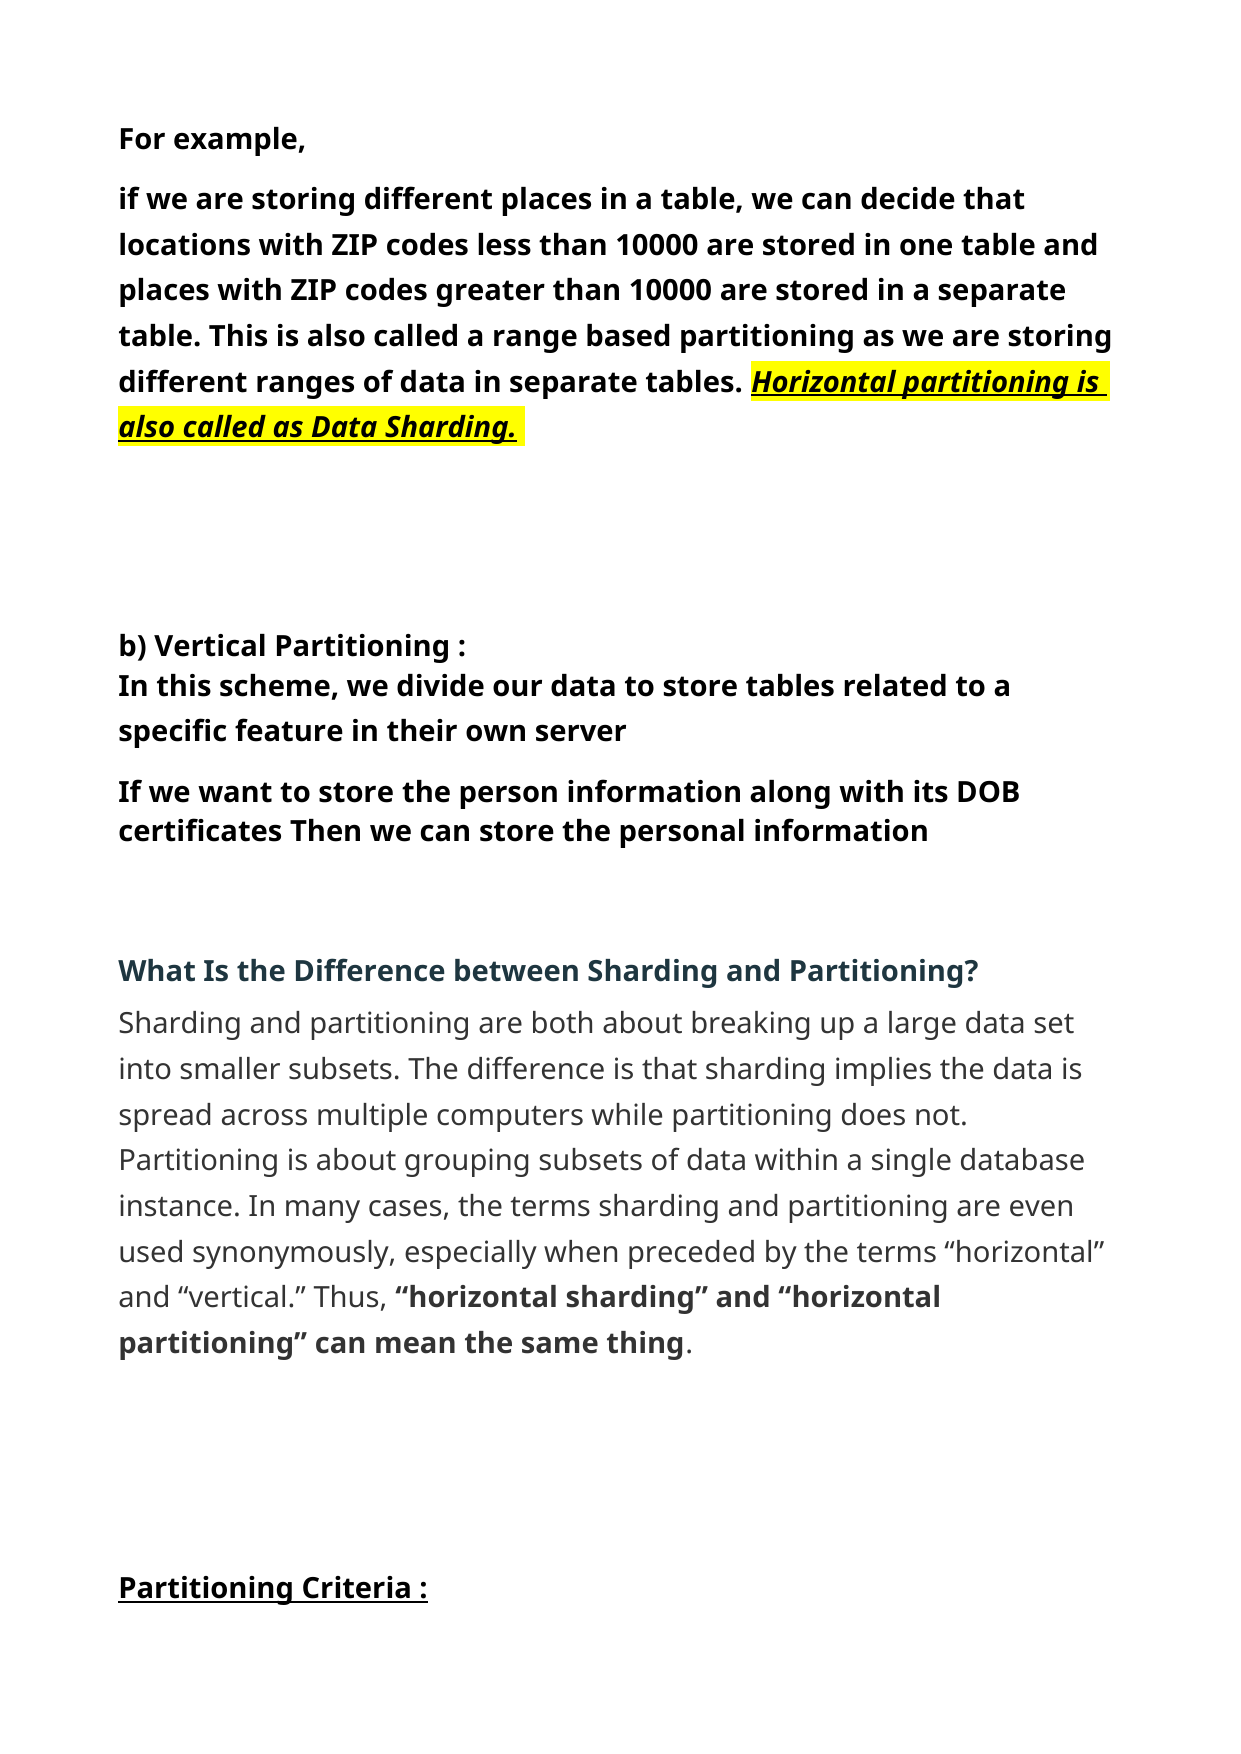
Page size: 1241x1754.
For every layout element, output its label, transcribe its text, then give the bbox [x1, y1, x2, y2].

text Sharding and partitioning are both about breaking up a large data set into smaller subsets. The difference is that sharding implies the data is spread across multiple computers while partitioning does not. Partitioning is about grouping subsets of data within a single database instance. In many cases, the terms sharding and partitioning are even used synonymously, especially when preceded by the terms “horizontal” and “vertical.” Thus, “horizontal sharding” and “horizontal partitioning” can mean the same thing. [118, 1003, 1122, 1362]
text Partitioning Criteria : [118, 1567, 1122, 1607]
text In this scheme, we divide our data to store tables related to a specific feature in their own server [118, 665, 1122, 750]
subtitle What Is the Difference between Sharding and Partitioning? [118, 951, 1122, 990]
text b) Vertical Partitioning : [118, 625, 1122, 665]
text If we want to store the person information along with its DOB certificates Then we can store the personal information [118, 771, 1122, 850]
text if we are storing different places in a table, we can decide that locations with ZIP codes less than 10000 are stored in one table and places with ZIP codes greater than 10000 are stored in a separate table. This is also called a range based partitioning as we are storing different ranges of data in separate tables. Horizontal partitioning is also called as Data Sharding. [118, 178, 1122, 446]
text For example, [118, 118, 1122, 158]
